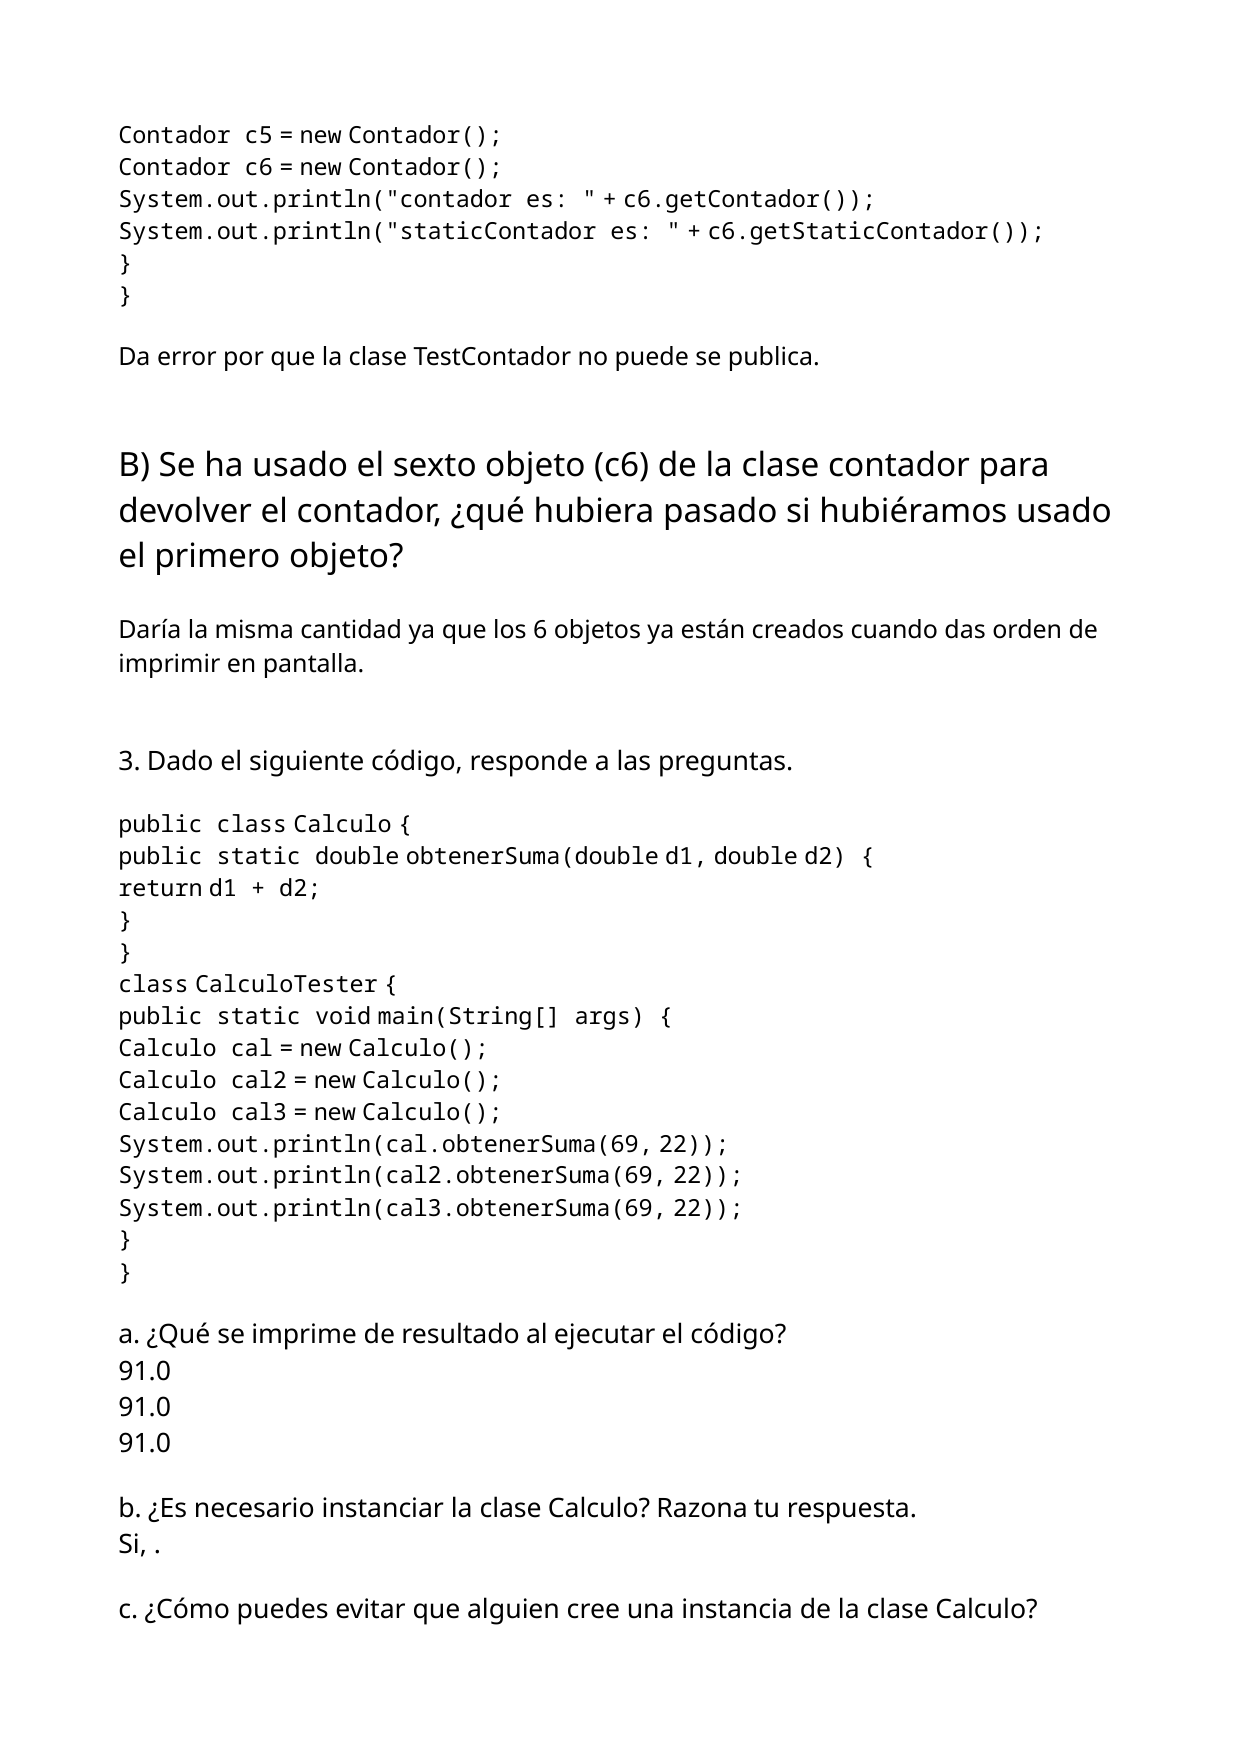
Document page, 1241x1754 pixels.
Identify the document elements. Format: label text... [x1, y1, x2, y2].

text Si, . [118, 1525, 1122, 1561]
text Da error por que la clase TestContador no puede se publica. [118, 339, 1122, 373]
text Contador c5 = new Contador(); Contador c6 = new Contador(); System.out.println("contador es: " + c6.getContador()); System.out.println("staticContador es: " + c6.getStaticContador()); } } [118, 118, 1122, 310]
text c. ¿Cómo puedes evitar que alguien cree una instancia de la clase Calculo? [118, 1590, 1122, 1626]
text public class Calculo { public static double obtenerSuma(double d1, double d2) { return d1 + d2; } } class CalculoTester { public static void main(String[] args) { Calculo cal = new Calculo(); Calculo cal2 = new Calculo(); Calculo cal3 = new Calculo(); System.out.println(cal.obtenerSuma(69, 22)); System.out.println(cal2.obtenerSuma(69, 22)); System.out.println(cal3.obtenerSuma(69, 22)); } } [118, 778, 1122, 1287]
text B) Se ha usado el sexto objeto (c6) de la clase contador para devolver el contador, ¿qué hubiera pasado si hubiéramos usado el primero objeto? [118, 407, 1122, 611]
text 91.0 [118, 1388, 1122, 1424]
text a. ¿Qué se imprime de resultado al ejecutar el código? [118, 1287, 1122, 1352]
text Daría la misma cantidad ya que los 6 objetos ya están creados cuando das orden de imprimir en pantalla. [118, 611, 1122, 679]
text 3. Dado el siguiente código, responde a las preguntas. [118, 742, 1122, 778]
text 91.0 [118, 1352, 1122, 1388]
text b. ¿Es necesario instanciar la clase Calculo? Razona tu respuesta. [118, 1460, 1122, 1525]
text 91.0 [118, 1424, 1122, 1460]
